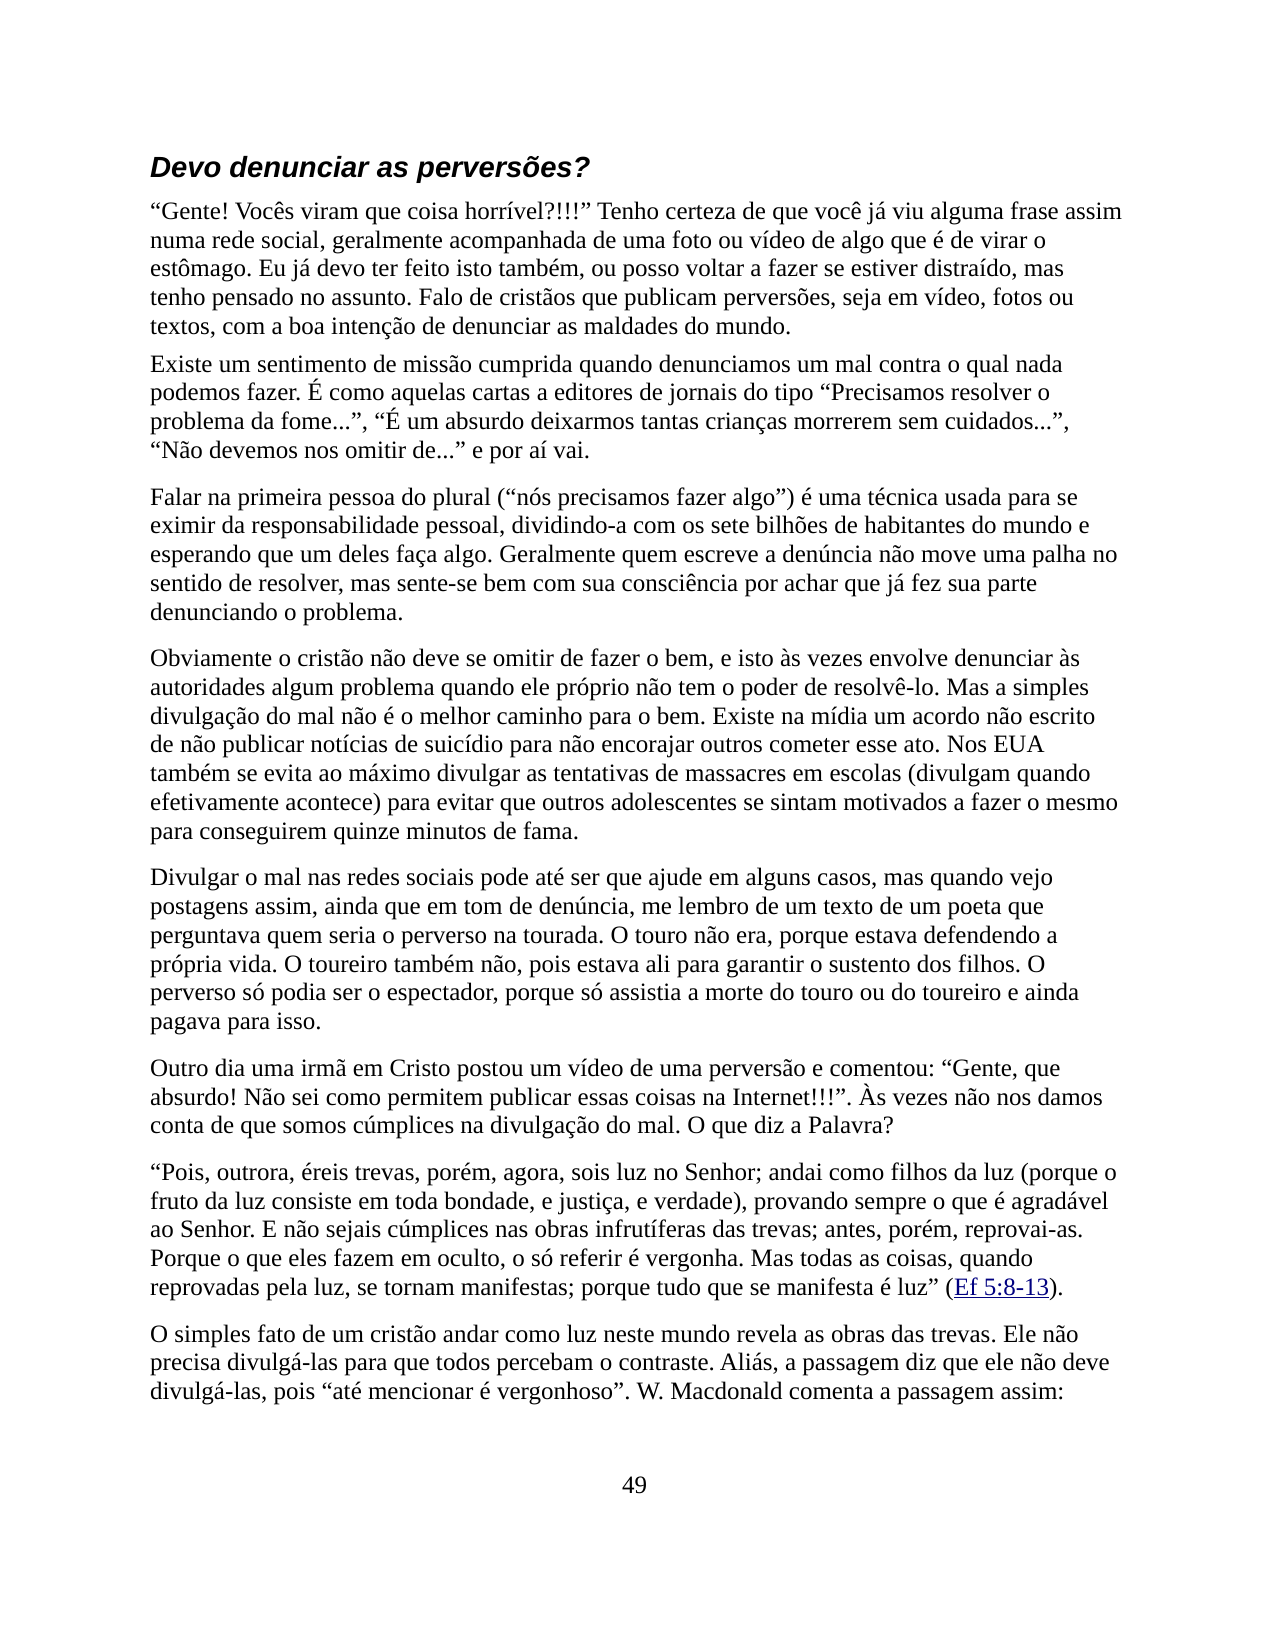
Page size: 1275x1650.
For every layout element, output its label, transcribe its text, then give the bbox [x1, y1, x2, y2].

text “Gente! Vocês viram que coisa horrível?!!!” Tenho certeza de que você já viu alguma frase assim numa rede social, geralmente acompanhada de uma foto ou vídeo de algo que é de virar o estômago. Eu já devo ter feito isto também, ou posso voltar a fazer se estiver distraído, mas tenho pensado no assunto. Falo de cristãos que publicam perversões, seja em vídeo, fotos ou textos, com a boa intenção de denunciar as maldades do mundo. [150, 196, 1125, 340]
text Outro dia uma irmã em Cristo postou um vídeo de uma perversão e comentou: “Gente, que absurdo! Não sei como permitem publicar essas coisas na Internet!!!”. Às vezes não nos damos conta de que somos cúmplices na divulgação do mal. O que diz a Palavra? [150, 1053, 1125, 1139]
subtitle Devo denunciar as perversões? [150, 150, 1125, 183]
text Obviamente o cristão não deve se omitir de fazer o bem, e isto às vezes envolve denunciar às autoridades algum problema quando ele próprio não tem o poder de resolvê-lo. Mas a simples divulgação do mal não é o melhor caminho para o bem. Existe na mídia um acordo não escrito de não publicar notícias de suicídio para não encorajar outros cometer esse ato. Nos EUA também se evita ao máximo divulgar as tentativas de massacres em escolas (divulgam quando efetivamente acontece) para evitar que outros adolescentes se sintam motivados a fazer o mesmo para conseguirem quinze minutos de fama. [150, 643, 1125, 844]
text Divulgar o mal nas redes sociais pode até ser que ajude em alguns casos, mas quando vejo postagens assim, ainda que em tom de denúncia, me lembro de um texto de um poeta que perguntava quem seria o perverso na tourada. O touro não era, porque estava defendendo a própria vida. O toureiro também não, pois estava ali para garantir o sustento dos filhos. O perverso só podia ser o espectador, porque só assistia a morte do touro ou do toureiro e ainda pagava para isso. [150, 862, 1125, 1035]
text Falar na primeira pessoa do plural (“nós precisamos fazer algo”) é uma técnica usada para se eximir da responsabilidade pessoal, dividindo-a com os sete bilhões de habitantes do mundo e esperando que um deles faça algo. Geralmente quem escreve a denúncia não move uma palha no sentido de resolver, mas sente-se bem com sua consciência por achar que já fez sua parte denunciando o problema. [150, 482, 1125, 625]
text O simples fato de um cristão andar como luz neste mundo revela as obras das trevas. Ele não precisa divulgá-las para que todos percebam o contraste. Aliás, a passagem diz que ele não deve divulgá-las, pois “até mencionar é vergonhoso”. W. Macdonald comenta a passagem assim: [150, 1319, 1125, 1405]
text Existe um sentimento de missão cumprida quando denunciamos um mal contra o qual nada podemos fazer. É como aquelas cartas a editores de jornais do tipo “Precisamos resolver o problema da fome...”, “É um absurdo deixarmos tantas crianças morrerem sem cuidados...”, “Não devemos nos omitir de...” e por aí vai. [150, 349, 1125, 464]
text “Pois, outrora, éreis trevas, porém, agora, sois luz no Senhor; andai como filhos da luz (porque o fruto da luz consiste em toda bondade, e justiça, e verdade), provando sempre o que é agradável ao Senhor. E não sejais cúmplices nas obras infrutíferas das trevas; antes, porém, reprovai-as. Porque o que eles fazem em oculto, o só referir é vergonha. Mas todas as coisas, quando reprovadas pela luz, se tornam manifestas; porque tudo que se manifesta é luz” (Ef 5:8-13). [150, 1157, 1125, 1301]
